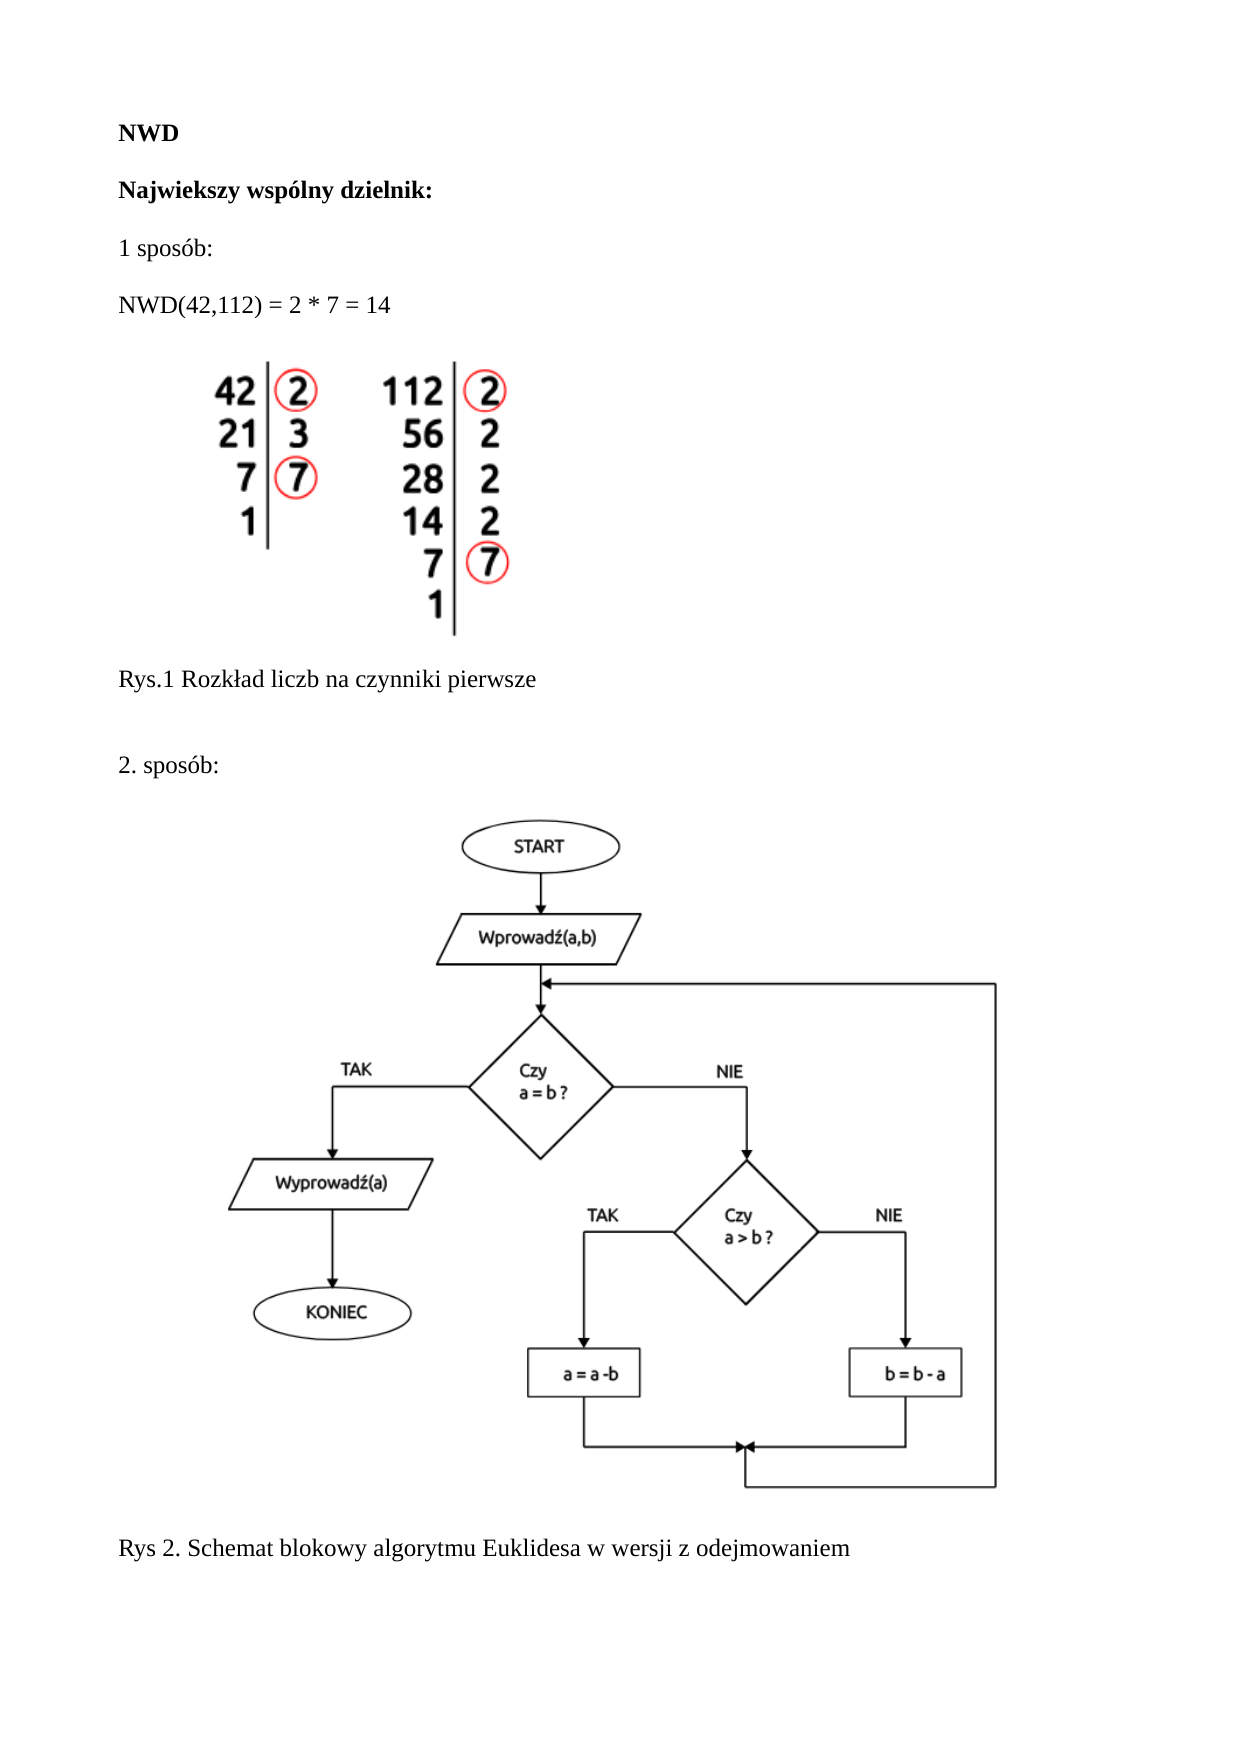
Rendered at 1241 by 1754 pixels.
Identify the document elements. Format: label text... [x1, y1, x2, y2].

picture [220, 808, 1020, 1505]
text Najwiekszy wspólny dzielnik: [118, 176, 1122, 204]
text Rys.1 Rozkład liczb na czynniki pierwsze [118, 664, 1122, 693]
text NWD [118, 118, 1122, 147]
picture [199, 355, 604, 655]
text 2. sposób: [118, 751, 1122, 779]
text Rys 2. Schemat blokowy algorytmu Euklidesa w wersji z odejmowaniem [118, 1533, 1122, 1562]
text NWD(42,112) = 2 * 7 = 14 [118, 291, 1122, 319]
text 1 sposób: [118, 233, 1122, 262]
